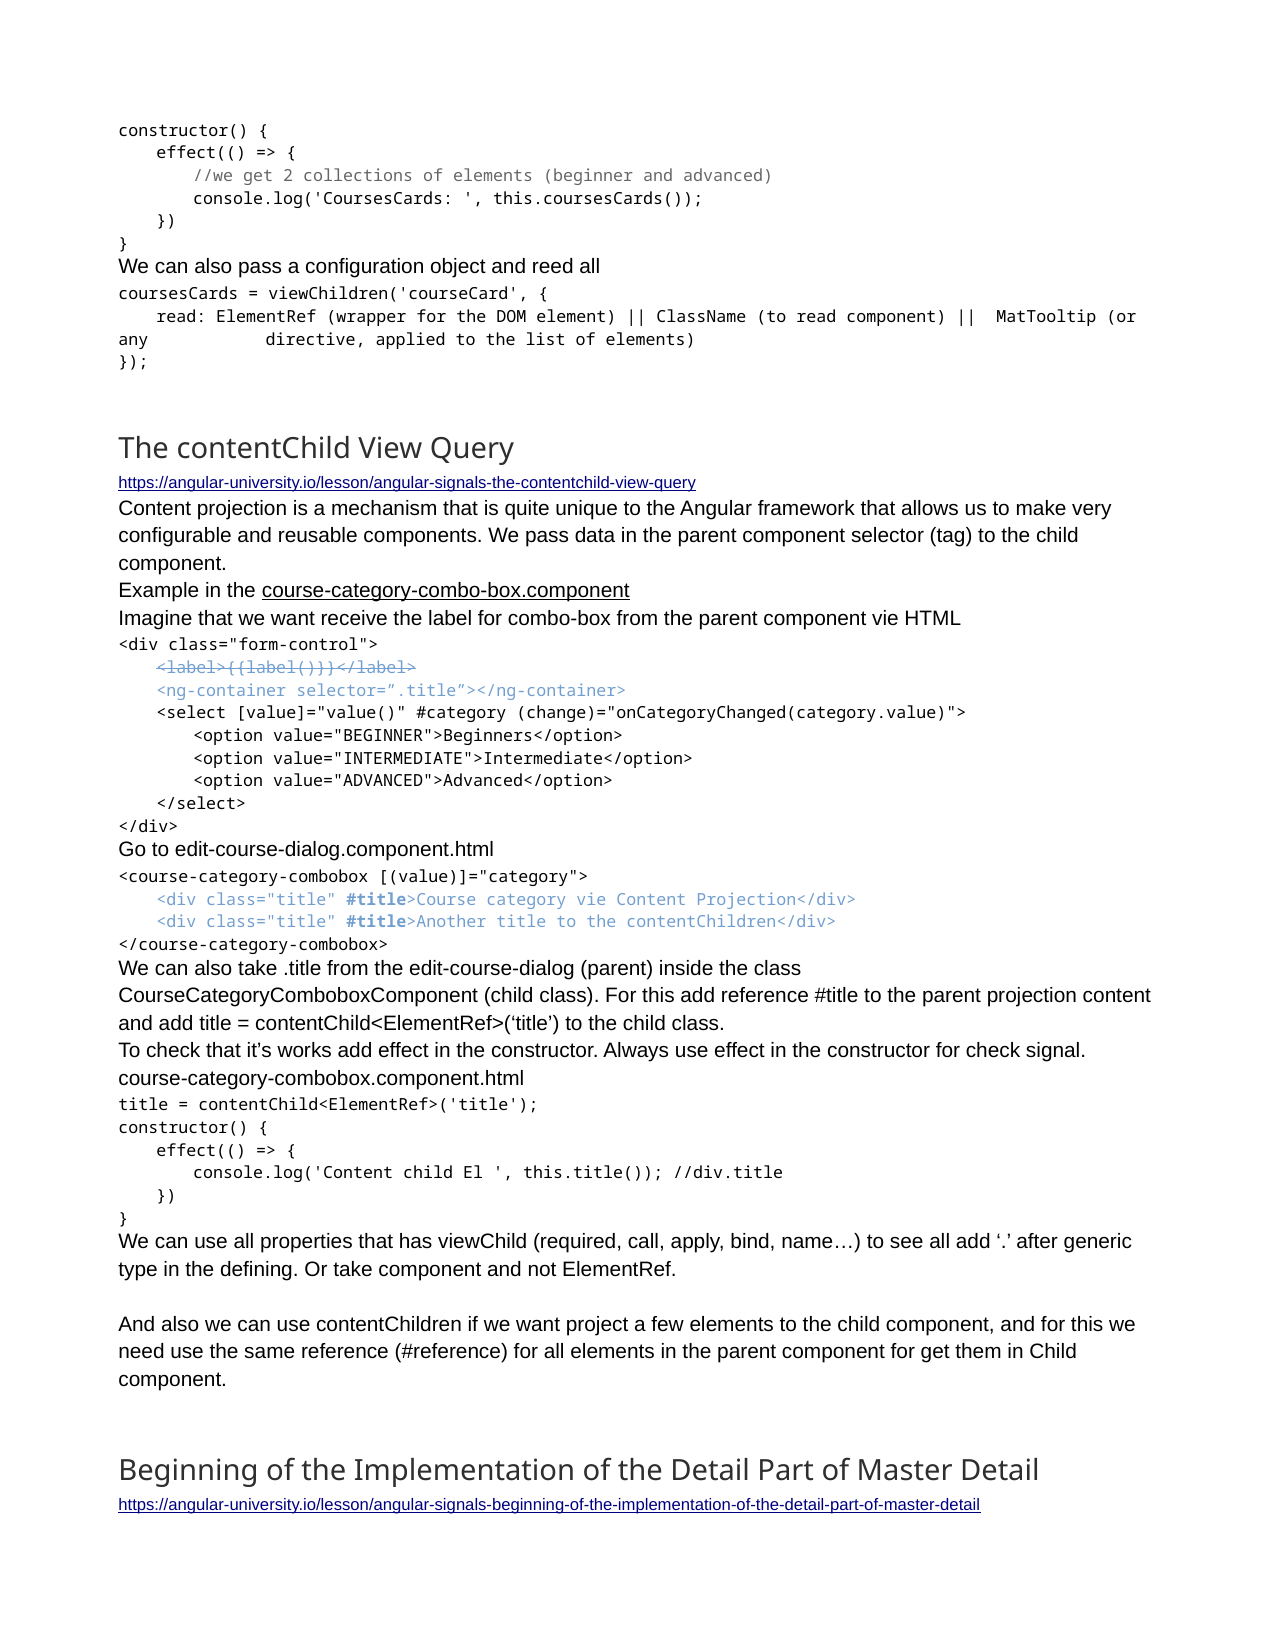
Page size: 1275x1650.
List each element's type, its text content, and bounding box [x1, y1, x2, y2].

text <course-category-combobox [(value)]="category"> [118, 865, 1157, 887]
text //we get 2 collections of elements (beginner and advanced) [118, 163, 1157, 186]
text title = contentChild<ElementRef>('title'); [118, 1093, 1157, 1116]
text </select> [118, 792, 1157, 814]
text constructor() { [118, 118, 1157, 141]
text console.log('Content child El ', this.title()); //div.title [118, 1161, 1157, 1184]
text The contentChild View Query [118, 428, 1157, 467]
text <option value="BEGINNER">Beginners</option> [118, 724, 1157, 746]
text constructor() { [118, 1116, 1157, 1138]
text }) [118, 1184, 1157, 1207]
text <div class="form-control"> [118, 633, 1157, 656]
text </course-category-combobox> [118, 933, 1157, 956]
text <div class="title" #title>Course category vie Content Projection</div> [118, 887, 1157, 910]
text We can also take .title from the edit-course-dialog (parent) inside the class CourseCategoryComboboxComponent (child class). For this add reference #title to the parent projection content and add title = contentChild<ElementRef>(‘title’) to the child class. [118, 956, 1157, 1034]
text We can use all properties that has viewChild (required, call, apply, bind, name…) to see all add ‘.’ after generic type in the defining. Or take component and not ElementRef. [118, 1229, 1157, 1281]
text Beginning of the Implementation of the Detail Part of Master Detail [118, 1449, 1157, 1489]
text <ng-container selector=”.title”></ng-container> [118, 678, 1157, 701]
text console.log('CoursesCards: ', this.coursesCards()); [118, 186, 1157, 209]
text <option value="ADVANCED">Advanced</option> [118, 769, 1157, 792]
text effect(() => { [118, 141, 1157, 163]
text Example in the course-category-combo-box.component [118, 578, 1157, 602]
text https://angular-university.io/lesson/angular-signals-beginning-of-the-implementation-of-the-detail-part-of-master-detail [118, 1495, 1157, 1514]
text <div class="title" #title>Another title to the contentChildren</div> [118, 910, 1157, 933]
text effect(() => { [118, 1138, 1157, 1161]
text </div> [118, 814, 1157, 837]
text <option value="INTERMEDIATE">Intermediate</option> [118, 746, 1157, 769]
text <select [value]="value()" #category (change)="onCategoryChanged(category.value)"> [118, 701, 1157, 724]
text }); [118, 350, 1157, 373]
text course-category-combobox.component.html [118, 1066, 1157, 1089]
text }) [118, 209, 1157, 232]
text Content projection is a mechanism that is quite unique to the Angular framework that allows us to make very configurable and reusable components. We pass data in the parent component selector (tag) to the child component. [118, 495, 1157, 574]
text read: ElementRef (wrapper for the DOM element) || ClassName (to read component) || MatTooltip (or any directive, applied to the list of elements) [118, 304, 1157, 350]
text https://angular-university.io/lesson/angular-signals-the-contentchild-view-query [118, 473, 1157, 492]
text And also we can use contentChildren if we want project a few elements to the child component, and for this we need use the same reference (#reference) for all elements in the parent component for get them in Child component. [118, 1312, 1157, 1391]
text } [118, 1207, 1157, 1229]
text } [118, 232, 1157, 254]
text Imagine that we want receive the label for combo-box from the parent component vie HTML [118, 605, 1157, 629]
text To check that it’s works add effect in the constructor. Always use effect in the constructor for check signal. [118, 1038, 1157, 1062]
text coursesCards = viewChildren('courseCard', { [118, 282, 1157, 304]
text We can also pass a configuration object and reed all [118, 254, 1157, 278]
text <label>{{label()}}</label> [118, 656, 1157, 678]
text Go to edit-course-dialog.component.html [118, 837, 1157, 861]
